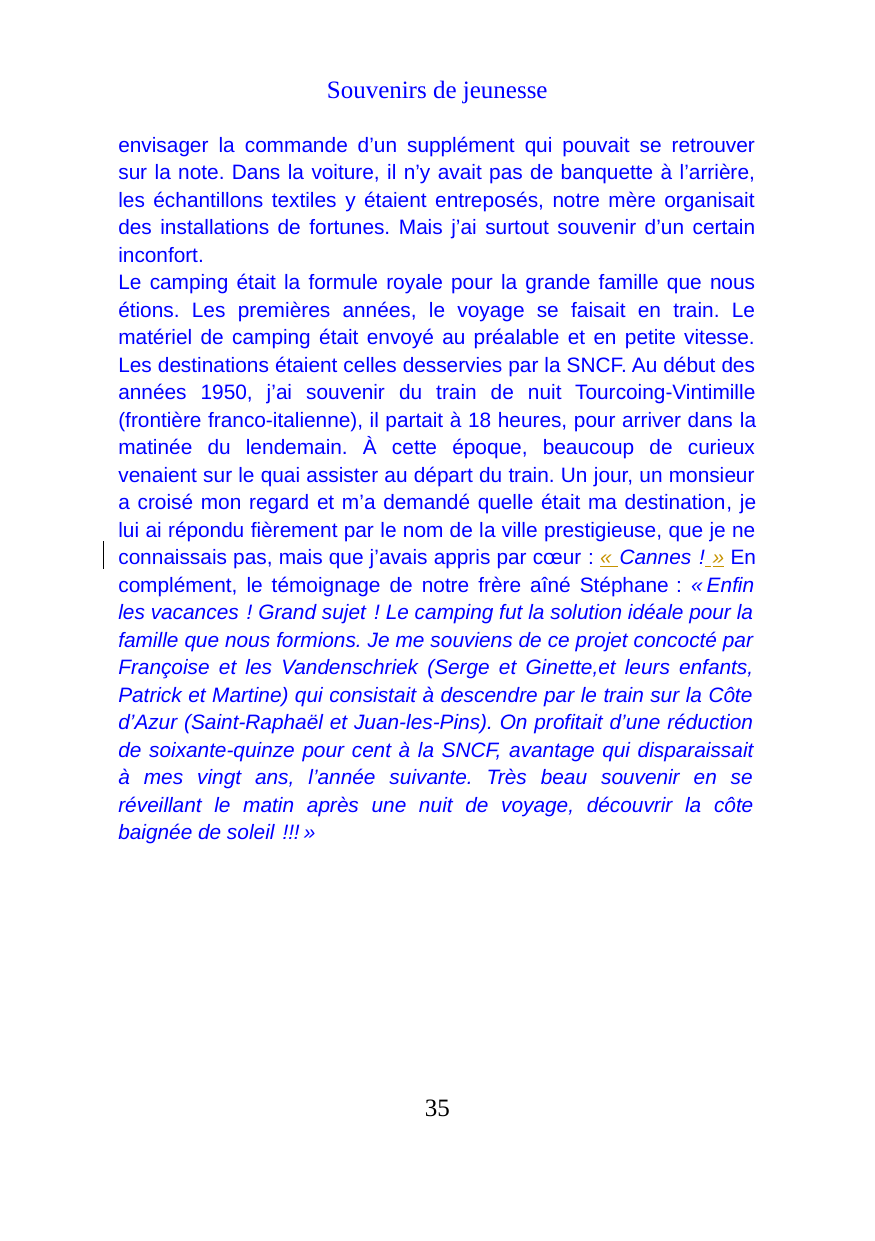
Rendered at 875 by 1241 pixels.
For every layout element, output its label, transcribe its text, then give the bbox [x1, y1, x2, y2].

text Le camping était la formule royale pour la grande famille que nous étions. Les premières années, le voyage se faisait en train. Le matériel de camping était envoyé au préalable et en petite vitesse. Les destinations étaient celles desservies par la SNCF. Au début des années 1950, j’ai souvenir du train de nuit Tourcoing-Vintimille (frontière franco-italienne), il partait à 18 heures, pour arriver dans la matinée du lendemain. À cette époque, beaucoup de curieux venaient sur le quai assister au départ du train. Un jour, un monsieur a croisé mon regard et m’a demandé quelle était ma destination, je lui ai répondu fièrement par le nom de la ville prestigieuse, que je ne connaissais pas, mais que j’avais appris par cœur : « Cannes ! » En complément, le témoignage de notre frère aîné Stéphane : « Enfin les vacances ! Grand sujet ! Le camping fut la solution idéale pour la famille que nous formions. Je me souviens de ce projet concocté par Françoise et les Vandenschriek (Serge et Ginette,et leurs enfants, Patrick et Martine) qui consistait à descendre par le train sur la Côte d’Azur (Saint-Raphaël et Juan-les-Pins). On profitait d’une réduction de soixante-quinze pour cent à la SNCF, avantage qui disparaissait à mes vingt ans, l’année suivante. Très beau souvenir en se réveillant le matin après une nuit de voyage, découvrir la côte baignée de soleil !!! » [118, 270, 756, 844]
text envisager la commande d’un supplément qui pouvait se retrouver sur la note. Dans la voiture, il n’y avait pas de banquette à l’arrière, les échantillons textiles y étaient entreposés, notre mère organisait des installations de fortunes. Mais j’ai surtout souvenir d’un certain inconfort. [118, 132, 756, 266]
